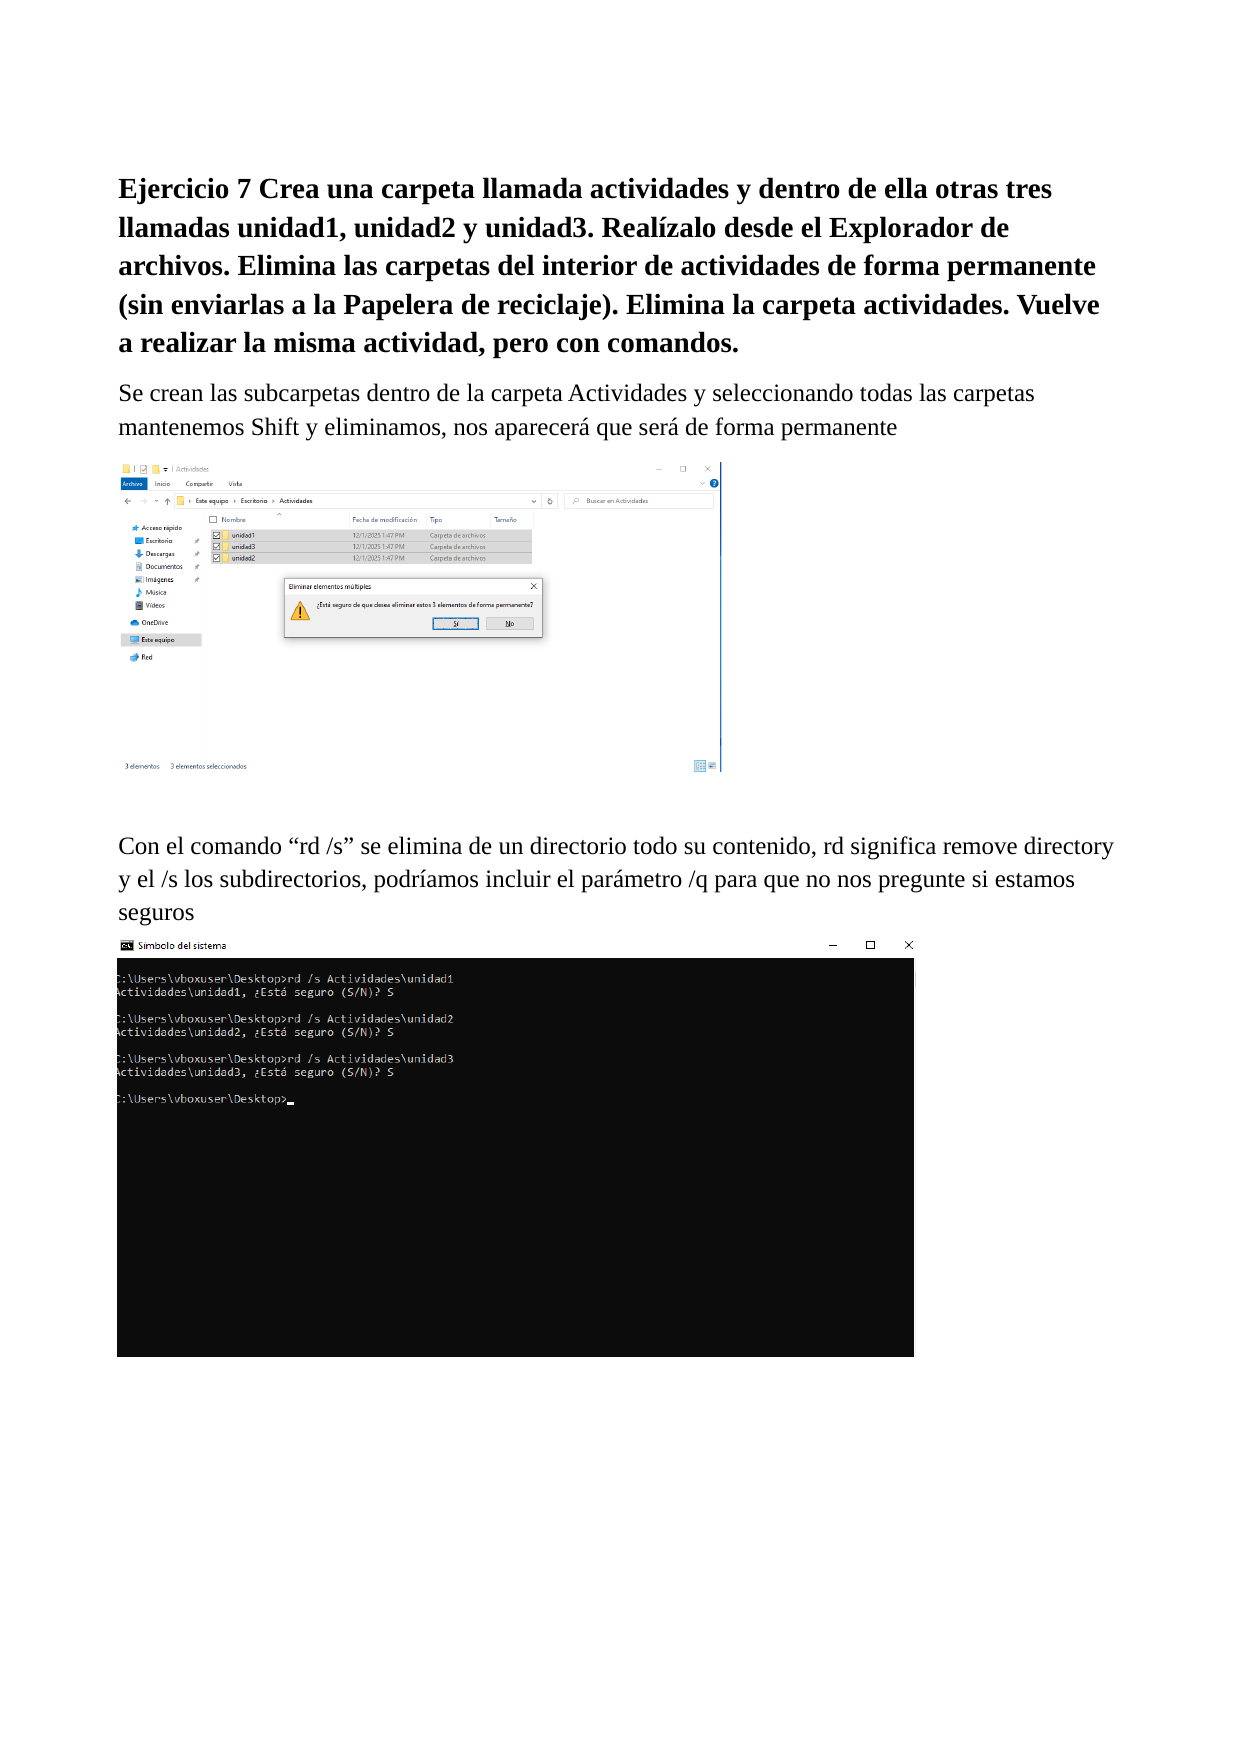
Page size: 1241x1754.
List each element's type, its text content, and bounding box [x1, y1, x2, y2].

text Se crean las subcarpetas dentro de la carpeta Actividades y seleccionando todas las carpetas mantenemos Shift y eliminamos, nos aparecerá que será de forma permanente [118, 378, 1122, 440]
picture [117, 933, 916, 1357]
text Ejercicio 7 Crea una carpeta llamada actividades y dentro de ella otras tres llamadas unidad1, unidad2 y unidad3. Realízalo desde el Explorador de archivos. Elimina las carpetas del interior de actividades de forma permanente (sin enviarlas a la Papelera de reciclaje). Elimina la carpeta actividades. Vuelve a realizar la misma actividad, pero con comandos. [118, 171, 1122, 359]
text Con el comando “rd /s” se elimina de un directorio todo su contenido, rd significa remove directory y el /s los subdirectorios, podríamos incluir el parámetro /q para que no nos pregunte si estamos seguros [118, 831, 1122, 926]
picture [120, 462, 722, 772]
